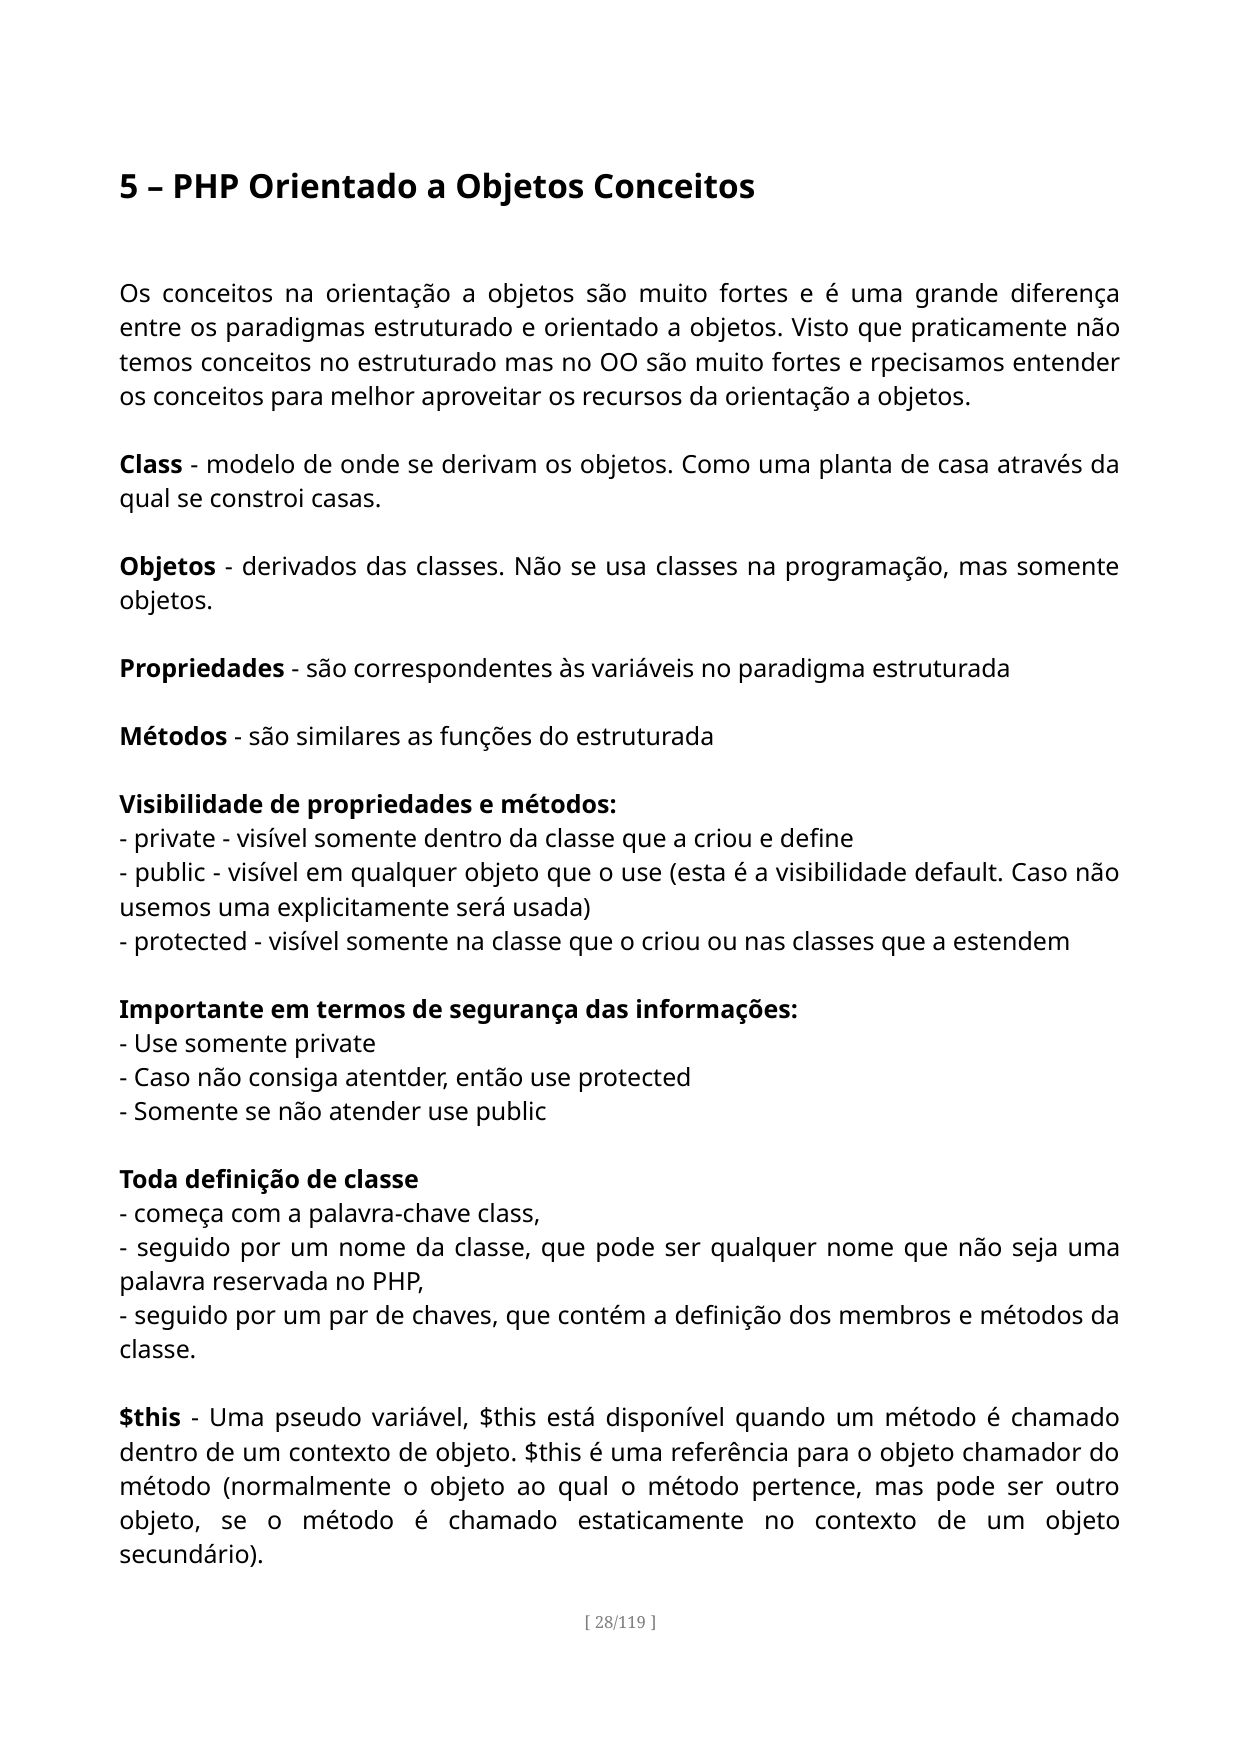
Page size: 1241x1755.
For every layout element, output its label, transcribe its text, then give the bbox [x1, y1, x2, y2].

text Objetos - derivados das classes. Não se usa classes na programação, mas somente objetos. [113, 548, 1128, 617]
text - Use somente private [113, 1025, 1128, 1059]
text $this - Uma pseudo variável, $this está disponível quando um método é chamado dentro de um contexto de objeto. $this é uma referência para o objeto chamador do método (normalmente o objeto ao qual o método pertence, mas pode ser outro objeto, se o método é chamado estaticamente no contexto de um objeto secundário). [113, 1400, 1128, 1577]
text - seguido por um nome da classe, que pode ser qualquer nome que não seja uma palavra reservada no PHP, [113, 1230, 1128, 1298]
text Importante em termos de segurança das informações: [113, 991, 1128, 1025]
text - começa com a palavra-chave class, [113, 1196, 1128, 1230]
text - private - visível somente dentro da classe que a criou e define [113, 821, 1128, 855]
text - seguido por um par de chaves, que contém a definição dos membros e métodos da classe. [113, 1298, 1128, 1366]
text Visibilidade de propriedades e métodos: [113, 787, 1128, 821]
text Os conceitos na orientação a objetos são muito fortes e é uma grande diferença entre os paradigmas estruturado e orientado a objetos. Visto que praticamente não temos conceitos no estruturado mas no OO são muito fortes e rpecisamos entender os conceitos para melhor aproveitar os recursos da orientação a objetos. [113, 276, 1128, 412]
text Class - modelo de onde se derivam os objetos. Como uma planta de casa através da qual se constroi casas. [113, 446, 1128, 514]
subtitle 5 – PHP Orientado a Objetos Conceitos [113, 156, 1128, 208]
text - Caso não consiga atentder, então use protected [113, 1059, 1128, 1093]
text Toda definição de classe [113, 1162, 1128, 1196]
text - Somente se não atender use public [113, 1093, 1128, 1128]
text Métodos - são similares as funções do estruturada [113, 719, 1128, 753]
text Propriedades - são correspondentes às variáveis no paradigma estruturada [113, 651, 1128, 685]
text - protected - visível somente na classe que o criou ou nas classes que a estendem [113, 923, 1128, 957]
text - public - visível em qualquer objeto que o use (esta é a visibilidade default. Caso não usemos uma explicitamente será usada) [113, 855, 1128, 923]
